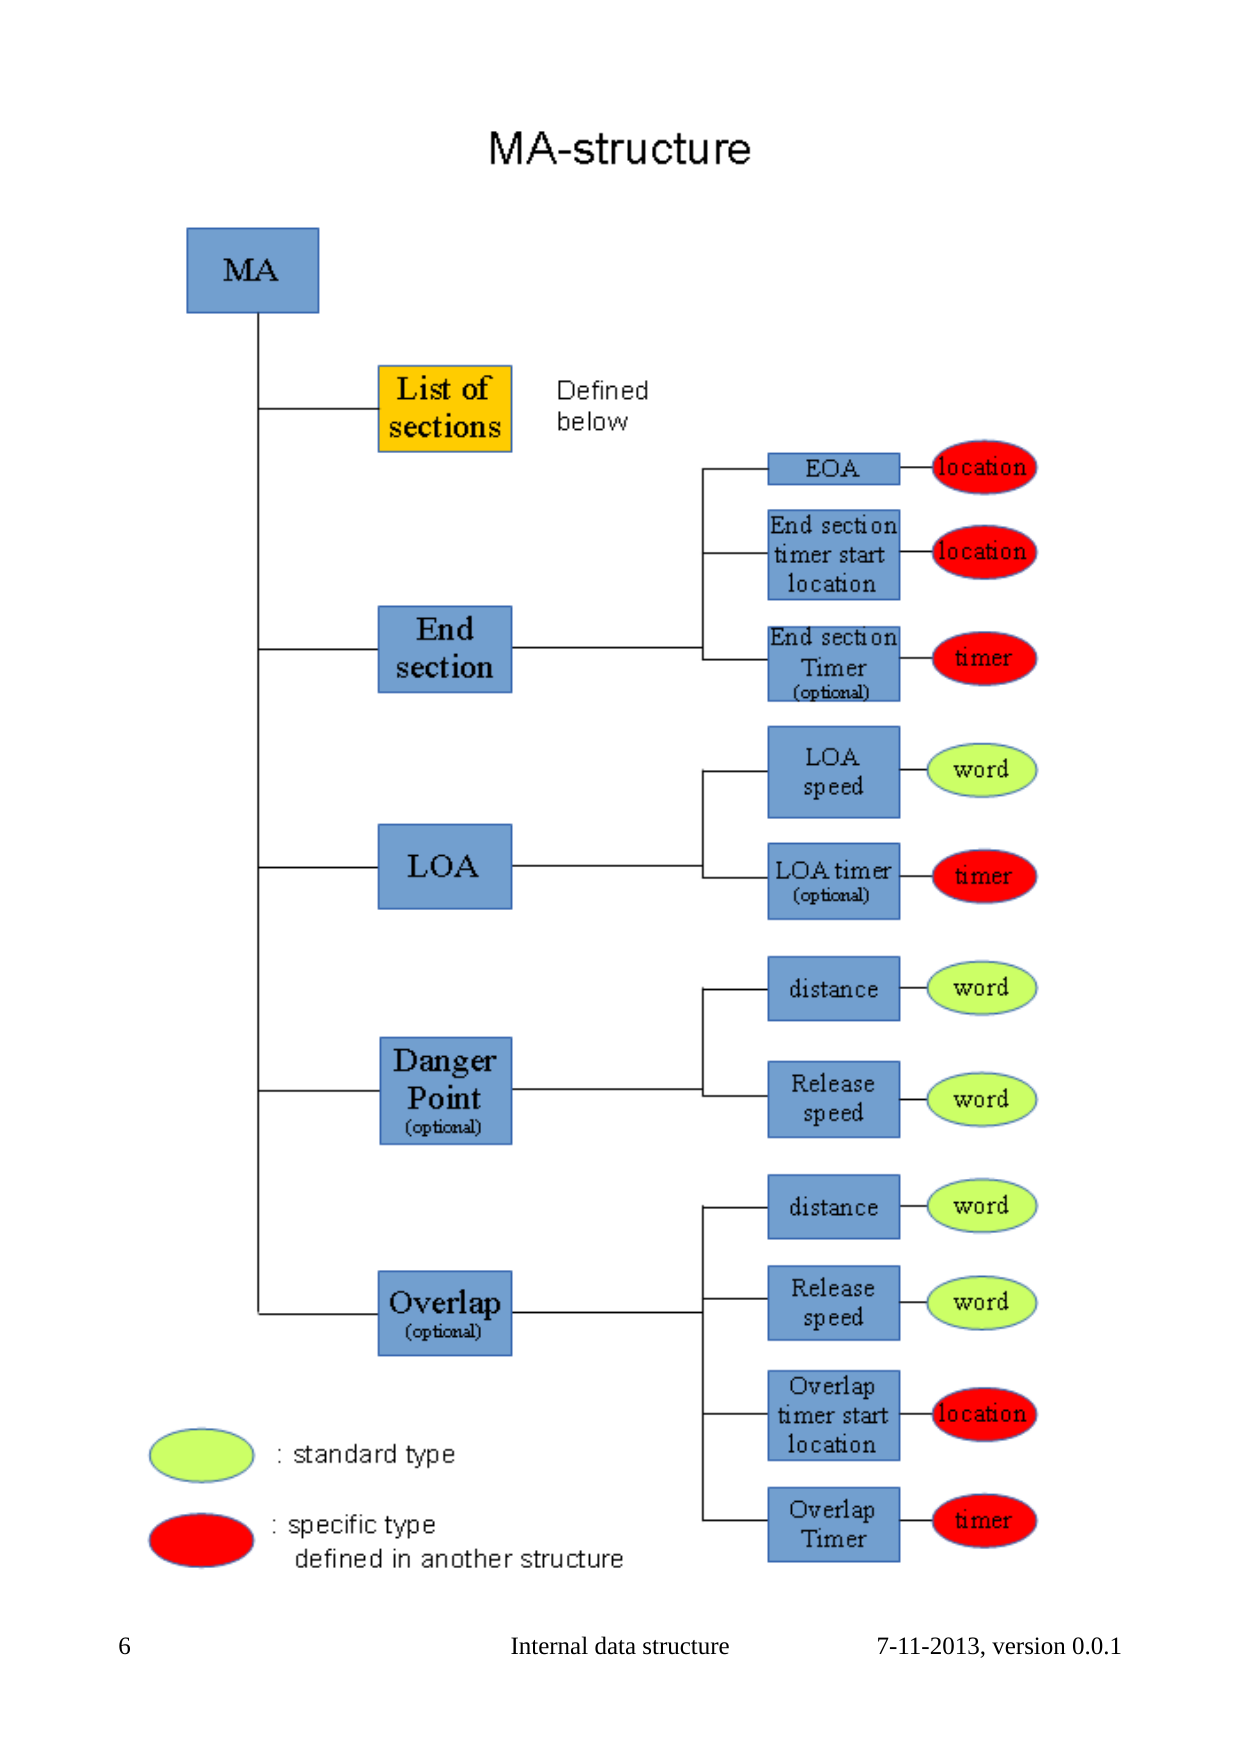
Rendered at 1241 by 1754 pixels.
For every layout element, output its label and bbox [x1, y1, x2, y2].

picture [100, 118, 1140, 1580]
